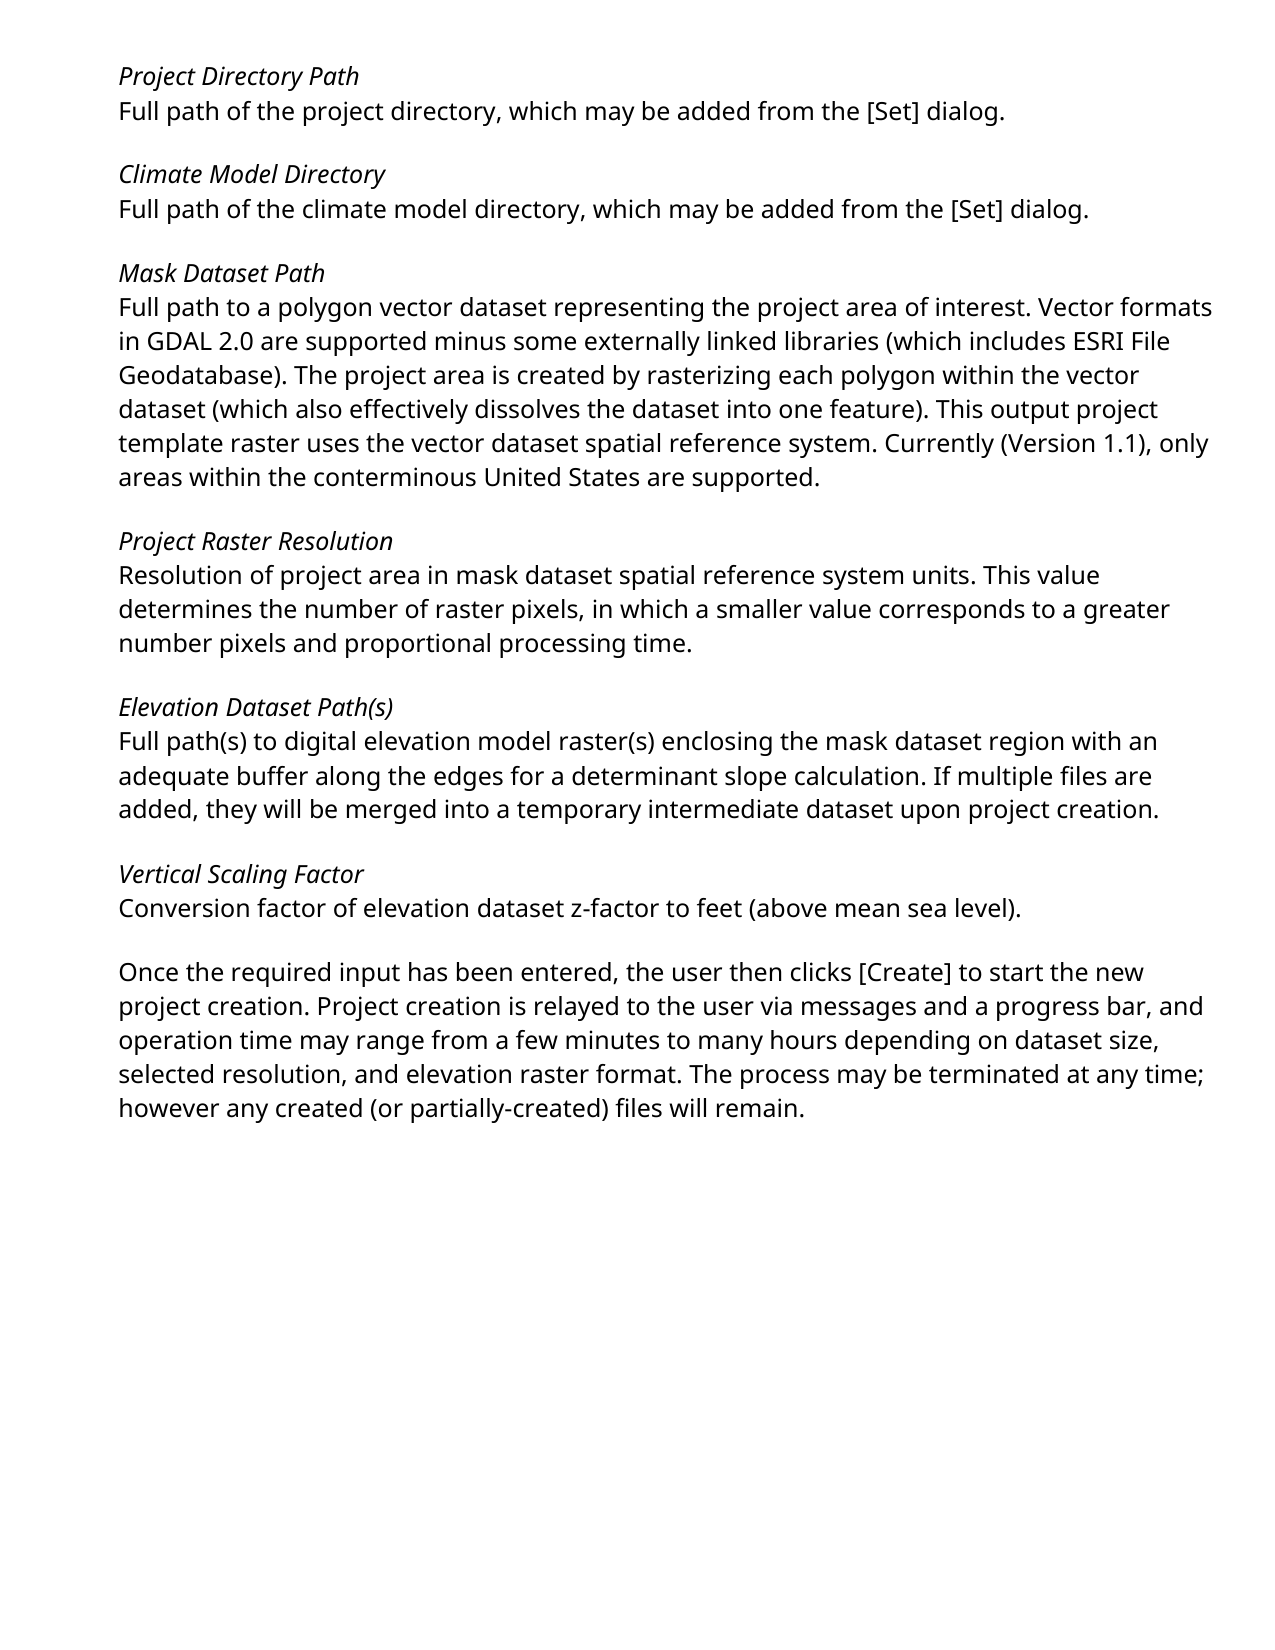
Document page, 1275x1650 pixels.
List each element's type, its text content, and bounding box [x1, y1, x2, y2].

text Vertical Scaling Factor Conversion factor of elevation dataset z-factor to feet (above mean sea level). [118, 856, 1216, 924]
text Mask Dataset Path Full path to a polygon vector dataset representing the project area of interest. Vector formats in GDAL 2.0 are supported minus some externally linked libraries (which includes ESRI File Geodatabase). The project area is created by rasterizing each polygon within the vector dataset (which also effectively dissolves the dataset into one feature). This output project template raster uses the vector dataset spatial reference system. Currently (Version 1.1), only areas within the conterminous United States are supported. [118, 255, 1216, 494]
text Elevation Dataset Path(s) Full path(s) to digital elevation model raster(s) enclosing the mask dataset region with an adequate buffer along the edges for a determinant slope calculation. If multiple files are added, they will be merged into a temporary intermediate dataset upon project creation. [118, 690, 1216, 826]
text Project Raster Resolution Resolution of project area in mask dataset spatial reference system units. This value determines the number of raster pixels, in which a smaller value corresponds to a greater number pixels and proportional processing time. [118, 524, 1216, 660]
text Once the required input has been entered, the user then clicks [Create] to start the new project creation. Project creation is relayed to the user via messages and a progress bar, and operation time may range from a few minutes to many hours depending on dataset size, selected resolution, and elevation raster format. The process may be terminated at any time; however any created (or partially-created) files will remain. [118, 954, 1216, 1125]
text Project Directory Path Full path of the project directory, which may be added from the [Set] dialog. [118, 59, 1216, 127]
text Climate Model Directory Full path of the climate model directory, which may be added from the [Set] dialog. [118, 157, 1216, 225]
